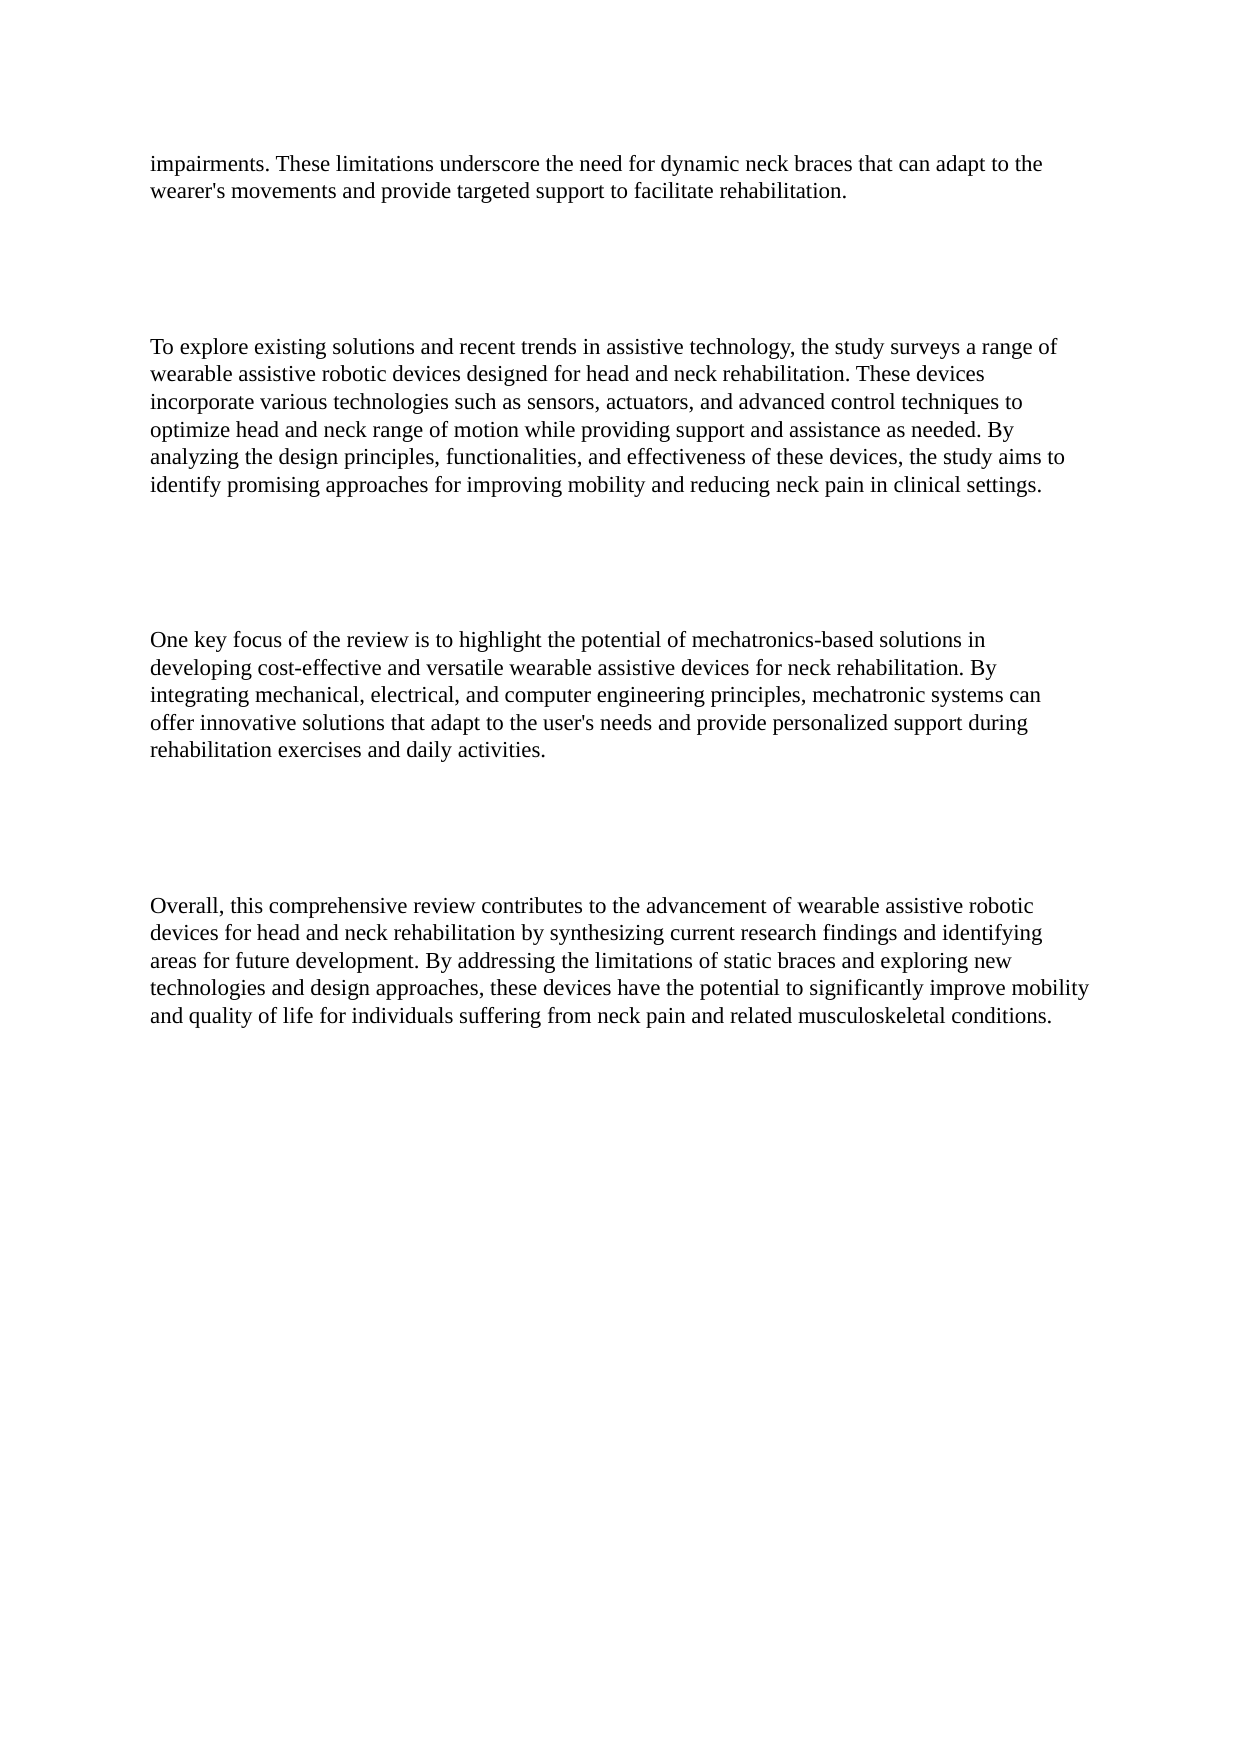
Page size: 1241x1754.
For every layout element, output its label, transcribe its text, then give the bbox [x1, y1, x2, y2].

text Overall, this comprehensive review contributes to the advancement of wearable assistive robotic devices for head and neck rehabilitation by synthesizing current research findings and identifying areas for future development. By addressing the limitations of static braces and exploring new technologies and design approaches, these devices have the potential to significantly improve mobility and quality of life for individuals suffering from neck pain and related musculoskeletal conditions. [150, 892, 1090, 1028]
text impairments. These limitations underscore the need for dynamic neck braces that can adapt to the wearer's movements and provide targeted support to facilitate rehabilitation. [150, 150, 1090, 204]
text To explore existing solutions and recent trends in assistive technology, the study surveys a range of wearable assistive robotic devices designed for head and neck rehabilitation. These devices incorporate various technologies such as sensors, actuators, and advanced control techniques to optimize head and neck range of motion while providing support and assistance as needed. By analyzing the design principles, functionalities, and effectiveness of these devices, the study aims to identify promising approaches for improving mobility and reducing neck pain in clinical settings. [150, 333, 1090, 497]
text One key focus of the review is to highlight the potential of mechatronics-based solutions in developing cost-effective and versatile wearable assistive devices for neck rehabilitation. By integrating mechanical, electrical, and computer engineering principles, mechatronic systems can offer innovative solutions that adapt to the user's needs and provide personalized support during rehabilitation exercises and daily activities. [150, 626, 1090, 763]
